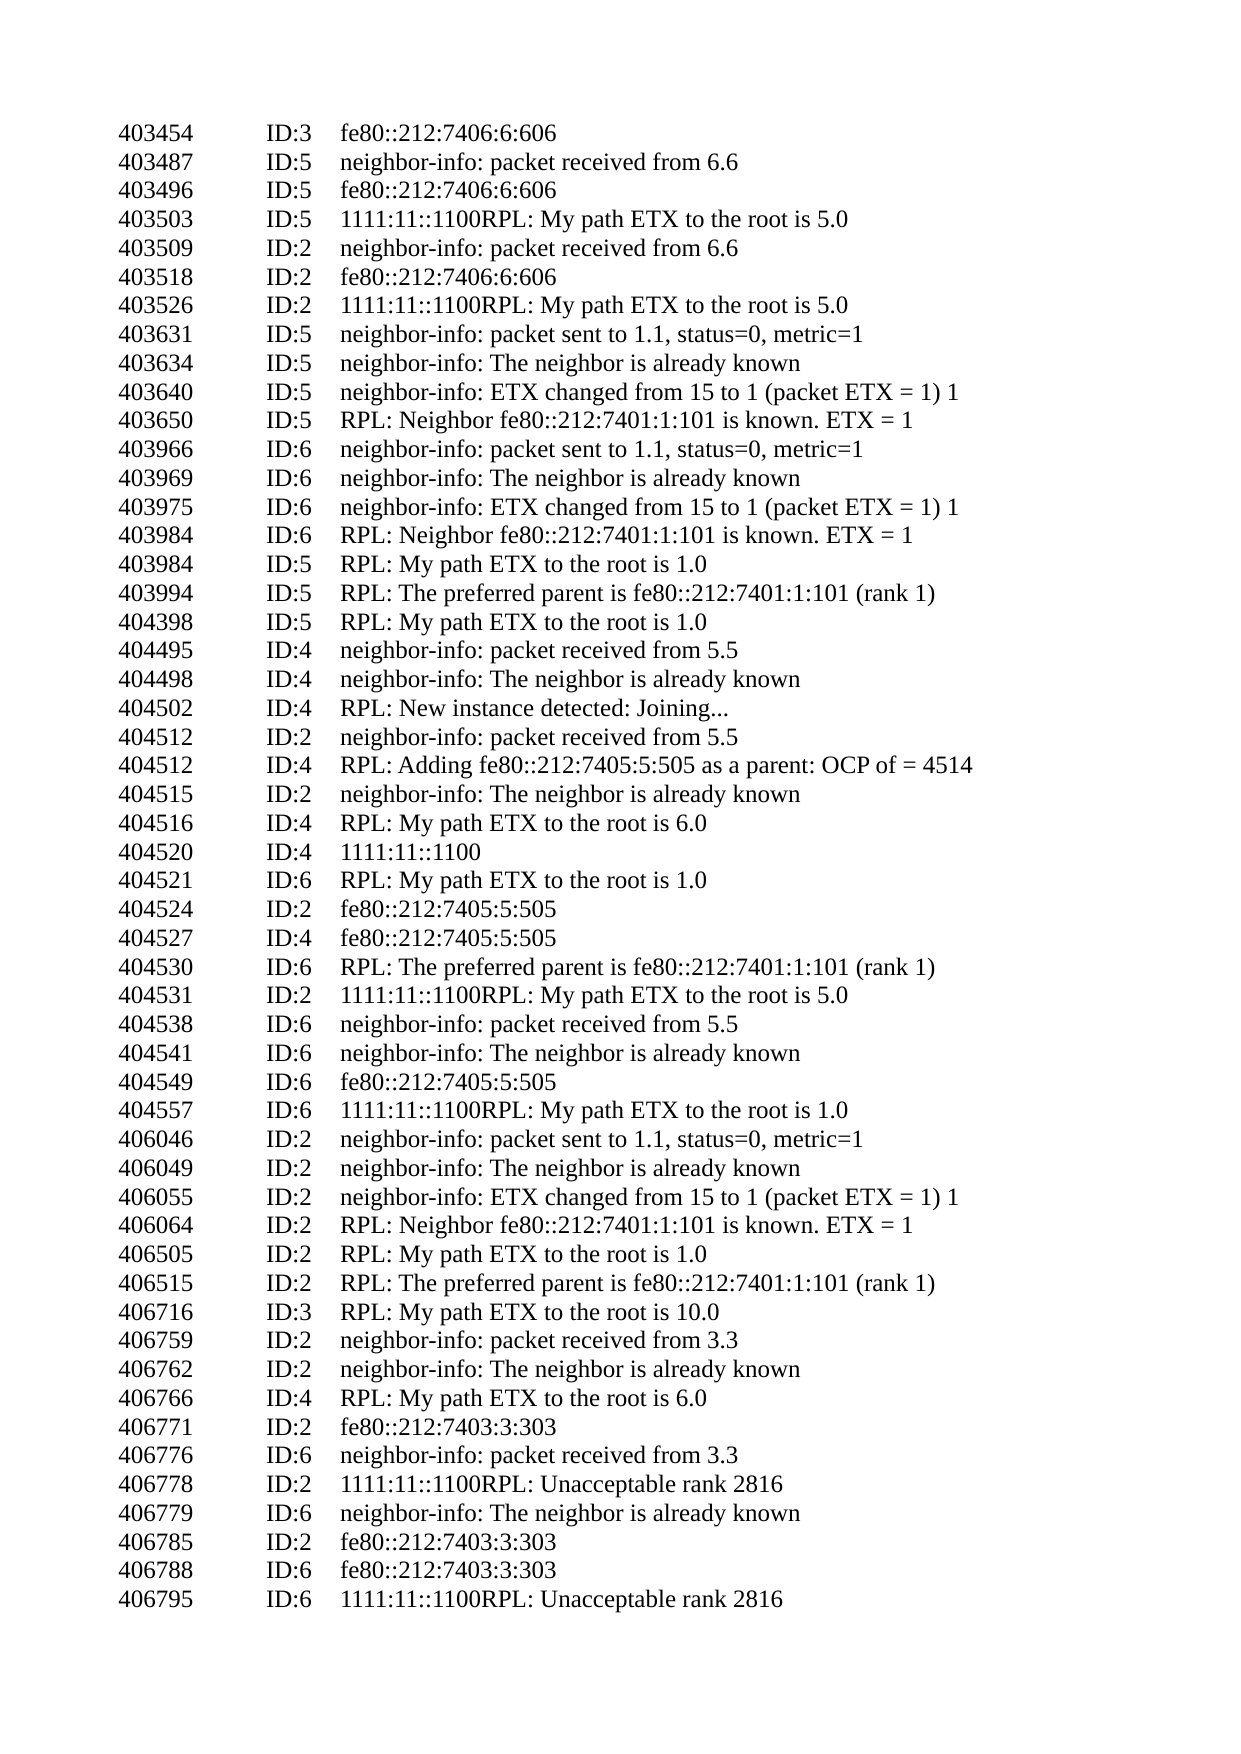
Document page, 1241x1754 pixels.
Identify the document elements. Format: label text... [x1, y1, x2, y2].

text 403984 ID:5 RPL: My path ETX to the root is 1.0 [118, 549, 1122, 578]
text 406785 ID:2 fe80::212:7403:3:303 [118, 1527, 1122, 1556]
text 406515 ID:2 RPL: The preferred parent is fe80::212:7401:1:101 (rank 1) [118, 1268, 1122, 1297]
text 403496 ID:5 fe80::212:7406:6:606 [118, 176, 1122, 204]
text 406778 ID:2 1111:11::1100RPL: Unacceptable rank 2816 [118, 1469, 1122, 1498]
text 403966 ID:6 neighbor-info: packet sent to 1.1, status=0, metric=1 [118, 434, 1122, 463]
text 403634 ID:5 neighbor-info: The neighbor is already known [118, 348, 1122, 377]
text 404538 ID:6 neighbor-info: packet received from 5.5 [118, 1009, 1122, 1038]
text 406055 ID:2 neighbor-info: ETX changed from 15 to 1 (packet ETX = 1) 1 [118, 1182, 1122, 1211]
text 406505 ID:2 RPL: My path ETX to the root is 1.0 [118, 1239, 1122, 1268]
text 406759 ID:2 neighbor-info: packet received from 3.3 [118, 1326, 1122, 1354]
text 404521 ID:6 RPL: My path ETX to the root is 1.0 [118, 866, 1122, 894]
text 406771 ID:2 fe80::212:7403:3:303 [118, 1412, 1122, 1441]
text 406795 ID:6 1111:11::1100RPL: Unacceptable rank 2816 [118, 1584, 1122, 1613]
text 403503 ID:5 1111:11::1100RPL: My path ETX to the root is 5.0 [118, 204, 1122, 233]
text 403975 ID:6 neighbor-info: ETX changed from 15 to 1 (packet ETX = 1) 1 [118, 492, 1122, 521]
text 404512 ID:4 RPL: Adding fe80::212:7405:5:505 as a parent: OCP of = 4514 [118, 751, 1122, 779]
text 403487 ID:5 neighbor-info: packet received from 6.6 [118, 147, 1122, 176]
text 406776 ID:6 neighbor-info: packet received from 3.3 [118, 1441, 1122, 1469]
text 406779 ID:6 neighbor-info: The neighbor is already known [118, 1498, 1122, 1527]
text 403454 ID:3 fe80::212:7406:6:606 [118, 118, 1122, 147]
text 406046 ID:2 neighbor-info: packet sent to 1.1, status=0, metric=1 [118, 1124, 1122, 1153]
text 403650 ID:5 RPL: Neighbor fe80::212:7401:1:101 is known. ETX = 1 [118, 406, 1122, 434]
text 404498 ID:4 neighbor-info: The neighbor is already known [118, 664, 1122, 693]
text 404398 ID:5 RPL: My path ETX to the root is 1.0 [118, 607, 1122, 636]
text 404502 ID:4 RPL: New instance detected: Joining... [118, 693, 1122, 722]
text 403518 ID:2 fe80::212:7406:6:606 [118, 262, 1122, 291]
text 404557 ID:6 1111:11::1100RPL: My path ETX to the root is 1.0 [118, 1096, 1122, 1124]
text 403526 ID:2 1111:11::1100RPL: My path ETX to the root is 5.0 [118, 291, 1122, 319]
text 403509 ID:2 neighbor-info: packet received from 6.6 [118, 233, 1122, 262]
text 403984 ID:6 RPL: Neighbor fe80::212:7401:1:101 is known. ETX = 1 [118, 521, 1122, 549]
text 406064 ID:2 RPL: Neighbor fe80::212:7401:1:101 is known. ETX = 1 [118, 1211, 1122, 1239]
text 404524 ID:2 fe80::212:7405:5:505 [118, 894, 1122, 923]
text 404549 ID:6 fe80::212:7405:5:505 [118, 1067, 1122, 1096]
text 406049 ID:2 neighbor-info: The neighbor is already known [118, 1153, 1122, 1182]
text 404527 ID:4 fe80::212:7405:5:505 [118, 923, 1122, 952]
text 403640 ID:5 neighbor-info: ETX changed from 15 to 1 (packet ETX = 1) 1 [118, 377, 1122, 406]
text 404520 ID:4 1111:11::1100 [118, 837, 1122, 866]
text 404512 ID:2 neighbor-info: packet received from 5.5 [118, 722, 1122, 751]
text 406788 ID:6 fe80::212:7403:3:303 [118, 1556, 1122, 1584]
text 403994 ID:5 RPL: The preferred parent is fe80::212:7401:1:101 (rank 1) [118, 578, 1122, 607]
text 406766 ID:4 RPL: My path ETX to the root is 6.0 [118, 1383, 1122, 1412]
text 406762 ID:2 neighbor-info: The neighbor is already known [118, 1354, 1122, 1383]
text 403969 ID:6 neighbor-info: The neighbor is already known [118, 463, 1122, 492]
text 404531 ID:2 1111:11::1100RPL: My path ETX to the root is 5.0 [118, 981, 1122, 1009]
text 406716 ID:3 RPL: My path ETX to the root is 10.0 [118, 1297, 1122, 1326]
text 404541 ID:6 neighbor-info: The neighbor is already known [118, 1038, 1122, 1067]
text 404495 ID:4 neighbor-info: packet received from 5.5 [118, 636, 1122, 664]
text 404516 ID:4 RPL: My path ETX to the root is 6.0 [118, 808, 1122, 837]
text 403631 ID:5 neighbor-info: packet sent to 1.1, status=0, metric=1 [118, 319, 1122, 348]
text 404515 ID:2 neighbor-info: The neighbor is already known [118, 779, 1122, 808]
text 404530 ID:6 RPL: The preferred parent is fe80::212:7401:1:101 (rank 1) [118, 952, 1122, 981]
